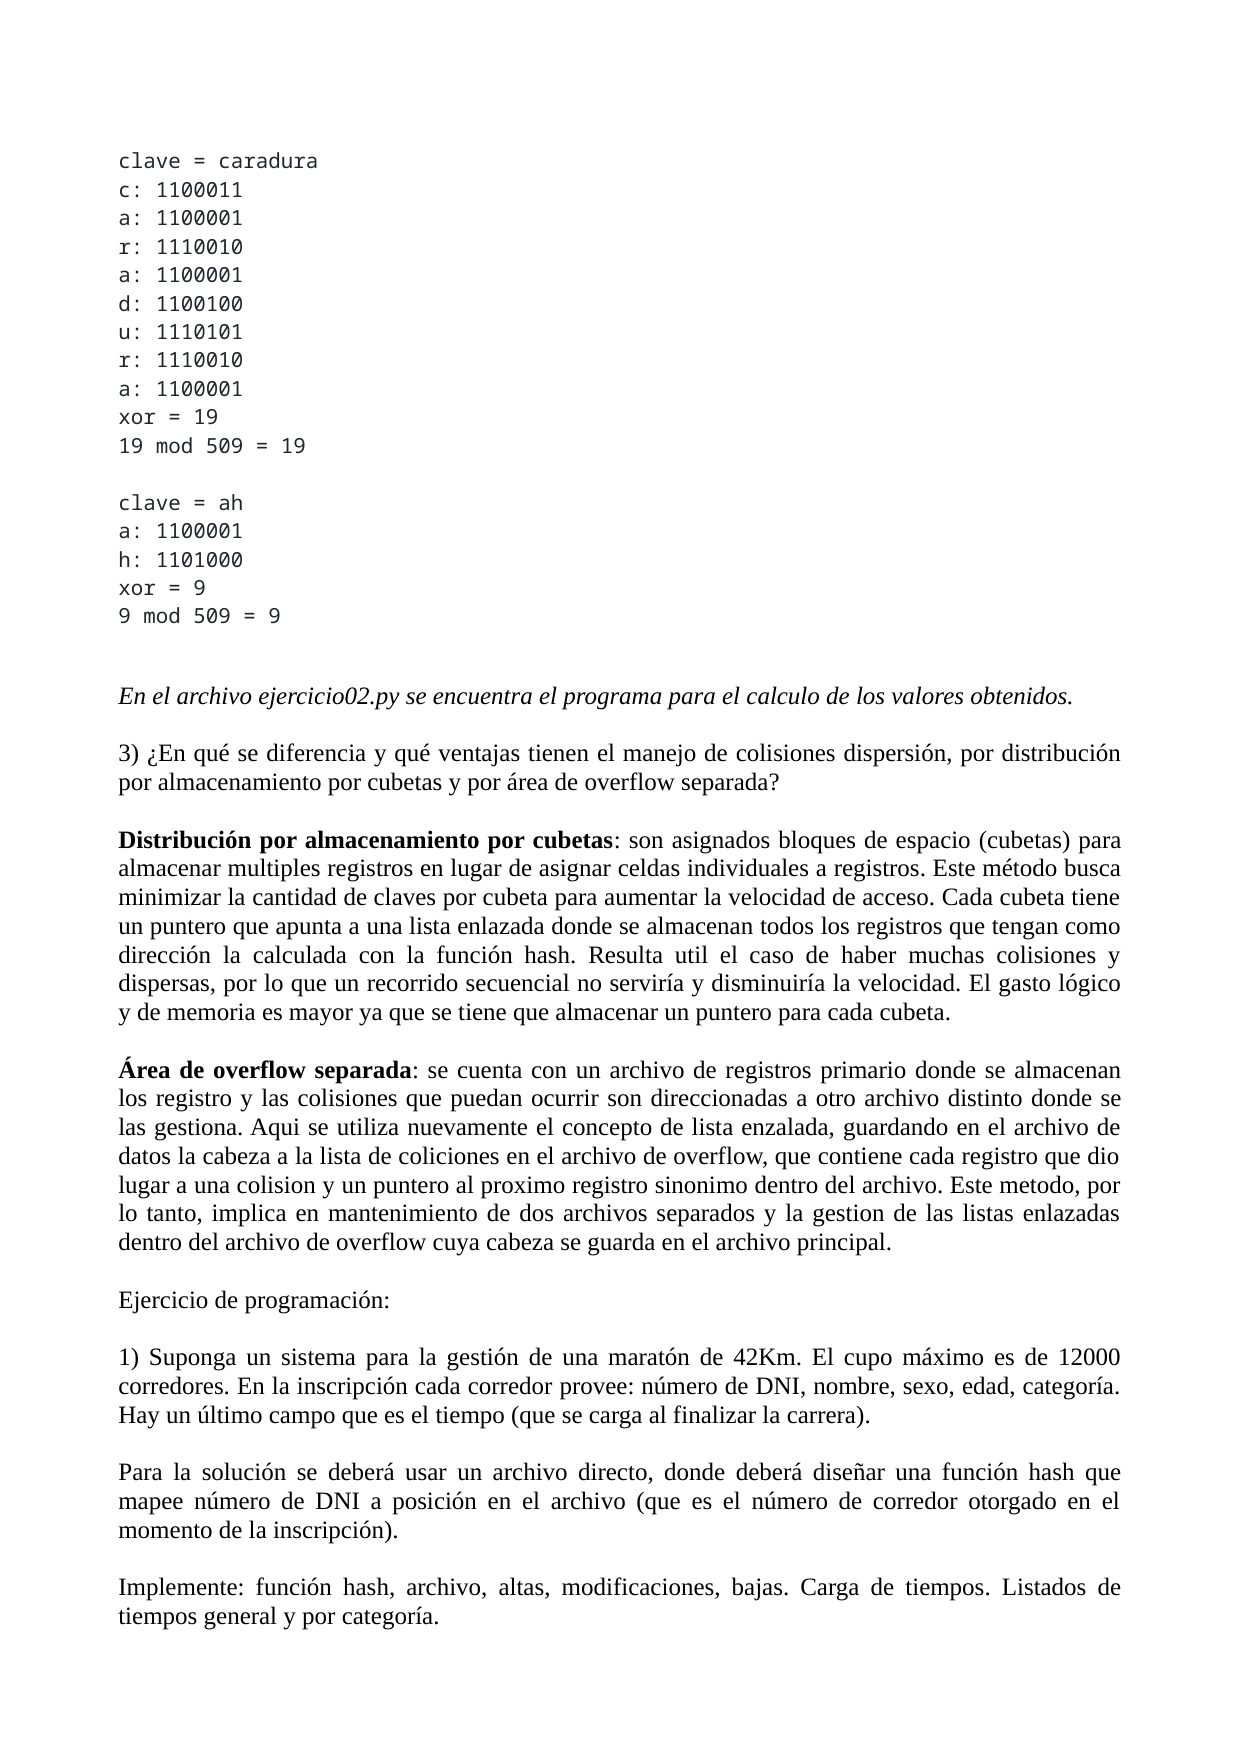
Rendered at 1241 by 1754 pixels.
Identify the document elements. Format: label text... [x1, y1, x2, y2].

text d: 1100100 [118, 289, 1122, 317]
text 9 mod 509 = 9 [118, 602, 1122, 630]
text r: 1110010 [118, 346, 1122, 374]
text xor = 19 [118, 402, 1122, 431]
text u: 1110101 [118, 317, 1122, 346]
text xor = 9 [118, 573, 1122, 602]
text En el archivo ejercicio02.py se encuentra el programa para el calculo de los valores obtenidos. [118, 681, 1122, 710]
text 3) ¿En qué se diferencia y qué ventajas tienen el manejo de colisiones dispersión, por distribución por almacenamiento por cubetas y por área de overflow separada? [118, 738, 1122, 796]
text h: 1101000 [118, 545, 1122, 573]
text 1) Suponga un sistema para la gestión de una maratón de 42Km. El cupo máximo es de 12000 corredores. En la inscripción cada corredor provee: número de DNI, nombre, sexo, edad, categoría. Hay un último campo que es el tiempo (que se carga al finalizar la carrera). [118, 1342, 1122, 1428]
text Distribución por almacenamiento por cubetas: son asignados bloques de espacio (cubetas) para almacenar multiples registros en lugar de asignar celdas individuales a registros. Este método busca minimizar la cantidad de claves por cubeta para aumentar la velocidad de acceso. Cada cubeta tiene un puntero que apunta a una lista enlazada donde se almacenan todos los registros que tengan como dirección la calculada con la función hash. Resulta util el caso de haber muchas colisiones y dispersas, por lo que un recorrido secuencial no serviría y disminuiría la velocidad. El gasto lógico y de memoria es mayor ya que se tiene que almacenar un puntero para cada cubeta. [118, 825, 1122, 1026]
text c: 1100011 [118, 175, 1122, 203]
text clave = caradura [118, 147, 1122, 175]
text Área de overflow separada: se cuenta con un archivo de registros primario donde se almacenan los registro y las colisiones que puedan ocurrir son direccionadas a otro archivo distinto donde se las gestiona. Aqui se utiliza nuevamente el concepto de lista enzalada, guardando en el archivo de datos la cabeza a la lista de coliciones en el archivo de overflow, que contiene cada registro que dio lugar a una colision y un puntero al proximo registro sinonimo dentro del archivo. Este metodo, por lo tanto, implica en mantenimiento de dos archivos separados y la gestion de las listas enlazadas dentro del archivo de overflow cuya cabeza se guarda en el archivo principal. [118, 1055, 1122, 1256]
text a: 1100001 [118, 516, 1122, 545]
text a: 1100001 [118, 374, 1122, 402]
text clave = ah [118, 488, 1122, 516]
text a: 1100001 [118, 203, 1122, 232]
text 19 mod 509 = 19 [118, 431, 1122, 459]
text Ejercicio de programación: [118, 1285, 1122, 1313]
text a: 1100001 [118, 260, 1122, 289]
text Para la solución se deberá usar un archivo directo, donde deberá diseñar una función hash que mapee número de DNI a posición en el archivo (que es el número de corredor otorgado en el momento de la inscripción). [118, 1457, 1122, 1543]
text r: 1110010 [118, 232, 1122, 260]
text Implemente: función hash, archivo, altas, modificaciones, bajas. Carga de tiempos. Listados de tiempos general y por categoría. [118, 1572, 1122, 1630]
